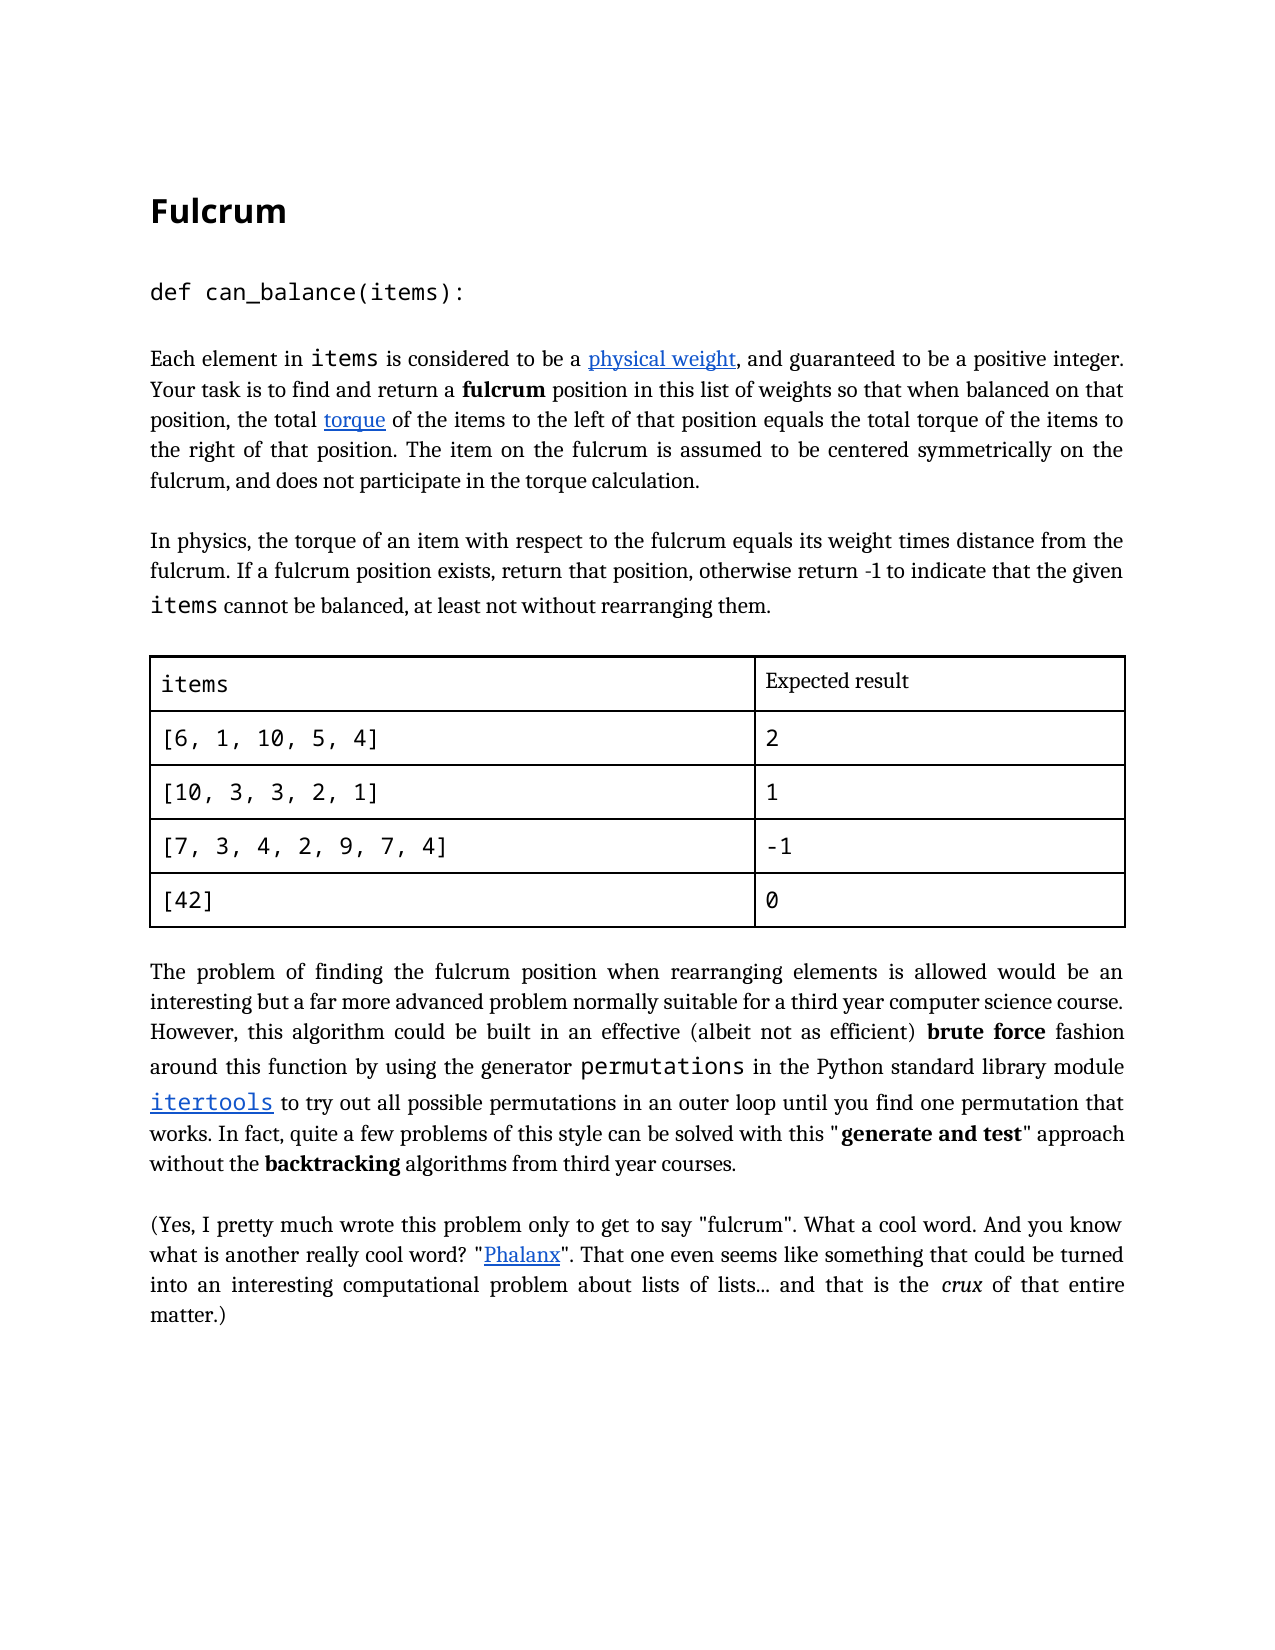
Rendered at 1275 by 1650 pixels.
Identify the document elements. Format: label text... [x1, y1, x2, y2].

text Each element in items is considered to be a physical weight, and guaranteed to be a positive integer. Your task is to find and return a fulcrum position in this list of weights so that when balanced on that position, the total torque of the items to the left of that position equals the total torque of the items to the right of that position. The item on the fulcrum is assumed to be centered symmetrically on the fulcrum, and does not participate in the torque calculation. [150, 342, 1125, 494]
table_cell [10, 3, 3, 2, 1] [151, 766, 754, 818]
text In physics, the torque of an item with respect to the fulcrum equals its weight times distance from the fulcrum. If a fulcrum position exists, return that position, otherwise return -1 to indicate that the given items cannot be balanced, at least not without rearranging them. [150, 528, 1125, 620]
table_cell [6, 1, 10, 5, 4] [151, 712, 754, 764]
text The problem of finding the fulcrum position when rearranging elements is allowed would be an interesting but a far more advanced problem normally suitable for a third year computer science course. However, this algorithm could be built in an effective (albeit not as efficient) brute force fashion around this function by using the generator permutations in the Python standard library module itertools to try out all possible permutations in an outer loop until you find one permutation that works. In fact, quite a few problems of this style can be solved with this "generate and test" approach without the backtracking algorithms from third year courses. [150, 958, 1125, 1177]
table_cell 0 [756, 874, 1124, 926]
subtitle Fulcrum [150, 187, 1125, 233]
table_cell [7, 3, 4, 2, 9, 7, 4] [151, 820, 754, 872]
table_cell [42] [151, 874, 754, 926]
table_cell -1 [756, 820, 1124, 872]
table_header Expected result [756, 658, 1124, 709]
table_header items [151, 658, 754, 709]
text (Yes, I pretty much wrote this problem only to get to say "fulcrum". What a cool word. And you know what is another really cool word? "Phalanx". That one even seems like something that could be turned into an interesting computational problem about lists of lists... and that is the crux of that entire matter.) [150, 1212, 1125, 1328]
text def can_balance(items): [150, 276, 1125, 307]
table_cell 2 [756, 712, 1124, 764]
table_cell 1 [756, 766, 1124, 818]
